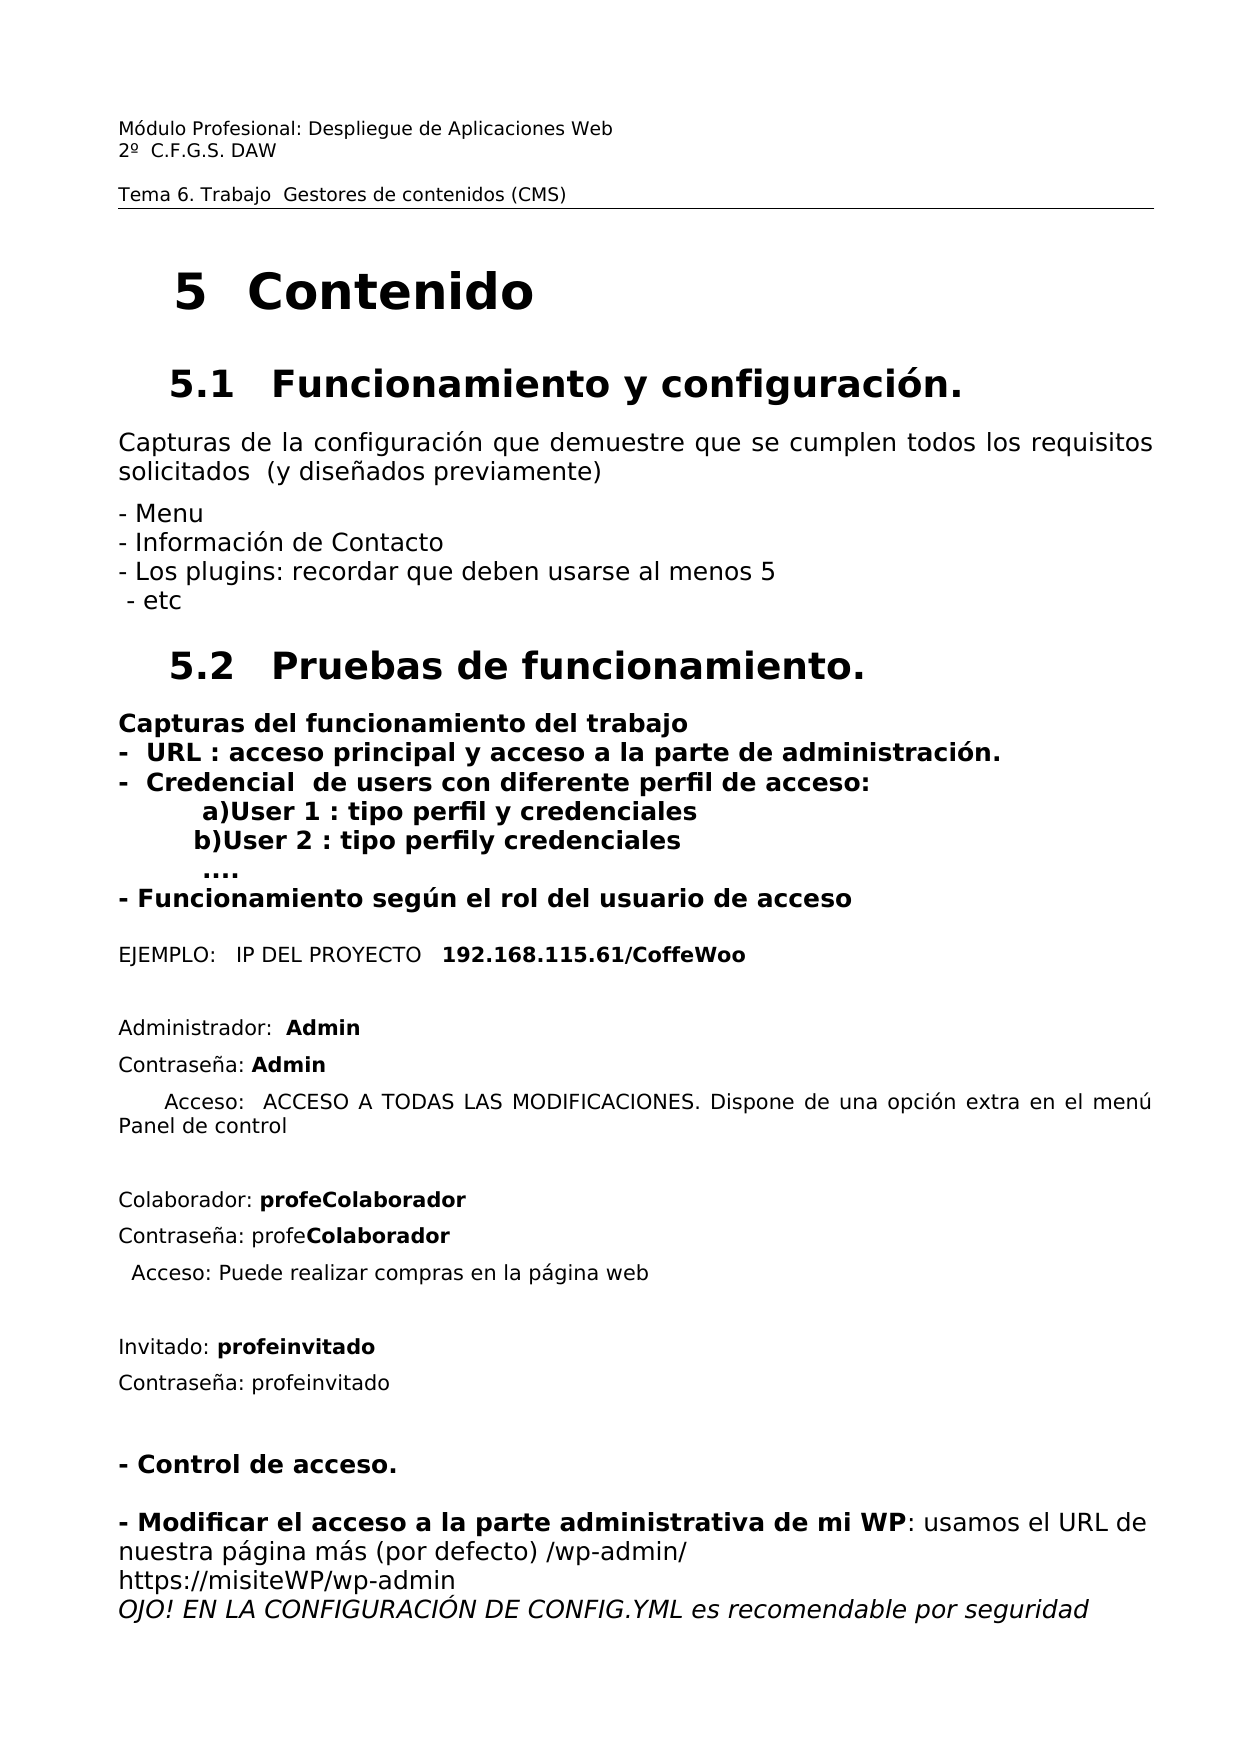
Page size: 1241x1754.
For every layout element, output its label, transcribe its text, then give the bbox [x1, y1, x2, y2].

text - Menu [118, 499, 1154, 528]
text Contraseña: Admin [118, 1053, 1154, 1077]
text - Control de acceso. [118, 1450, 1154, 1479]
text EJEMPLO: IP DEL PROYECTO 192.168.115.61/CoffeWoo [118, 943, 1154, 967]
text Contraseña: profeColaborador [118, 1224, 1154, 1249]
text - Funcionamiento según el rol del usuario de acceso [118, 884, 1154, 913]
text Contraseña: profeinvitado [118, 1371, 1154, 1396]
text - URL : acceso principal y acceso a la parte de administración. [118, 738, 1154, 768]
text - Los plugins: recordar que deben usarse al menos 5 [118, 557, 1154, 586]
text Capturas del funcionamiento del trabajo [118, 709, 1154, 738]
text Invitado: profeinvitado [118, 1335, 1154, 1359]
text Capturas de la configuración que demuestre que se cumplen todos los requisitos solicitados (y diseñados previamente) [118, 428, 1154, 486]
text Colaborador: profeColaborador [118, 1188, 1154, 1212]
text Acceso: Puede realizar compras en la página web [118, 1261, 1154, 1285]
text Administrador: Admin [118, 1016, 1154, 1041]
text - etc [118, 586, 1154, 615]
subtitle Funcionamiento y configuración. [118, 363, 1154, 407]
subtitle Contenido [118, 263, 1154, 321]
text - Credencial de users con diferente perfil de acceso: a)User 1 : tipo perfil y credenciales b)User 2 : tipo perfily credenciales .... [118, 768, 1154, 884]
text Acceso: ACCESO A TODAS LAS MODIFICACIONES. Dispone de una opción extra en el menú Panel de control [118, 1090, 1154, 1138]
text - Información de Contacto [118, 528, 1154, 557]
text - Modificar el acceso a la parte administrativa de mi WP: usamos el URL de nuestra página más (por defecto) /wp-admin/ https://misiteWP/wp-admin OJO! EN LA CONFIGURACIÓN DE CONFIG.YML es recomendable por seguridad [118, 1508, 1154, 1625]
subtitle Pruebas de funcionamiento. [118, 644, 1154, 688]
